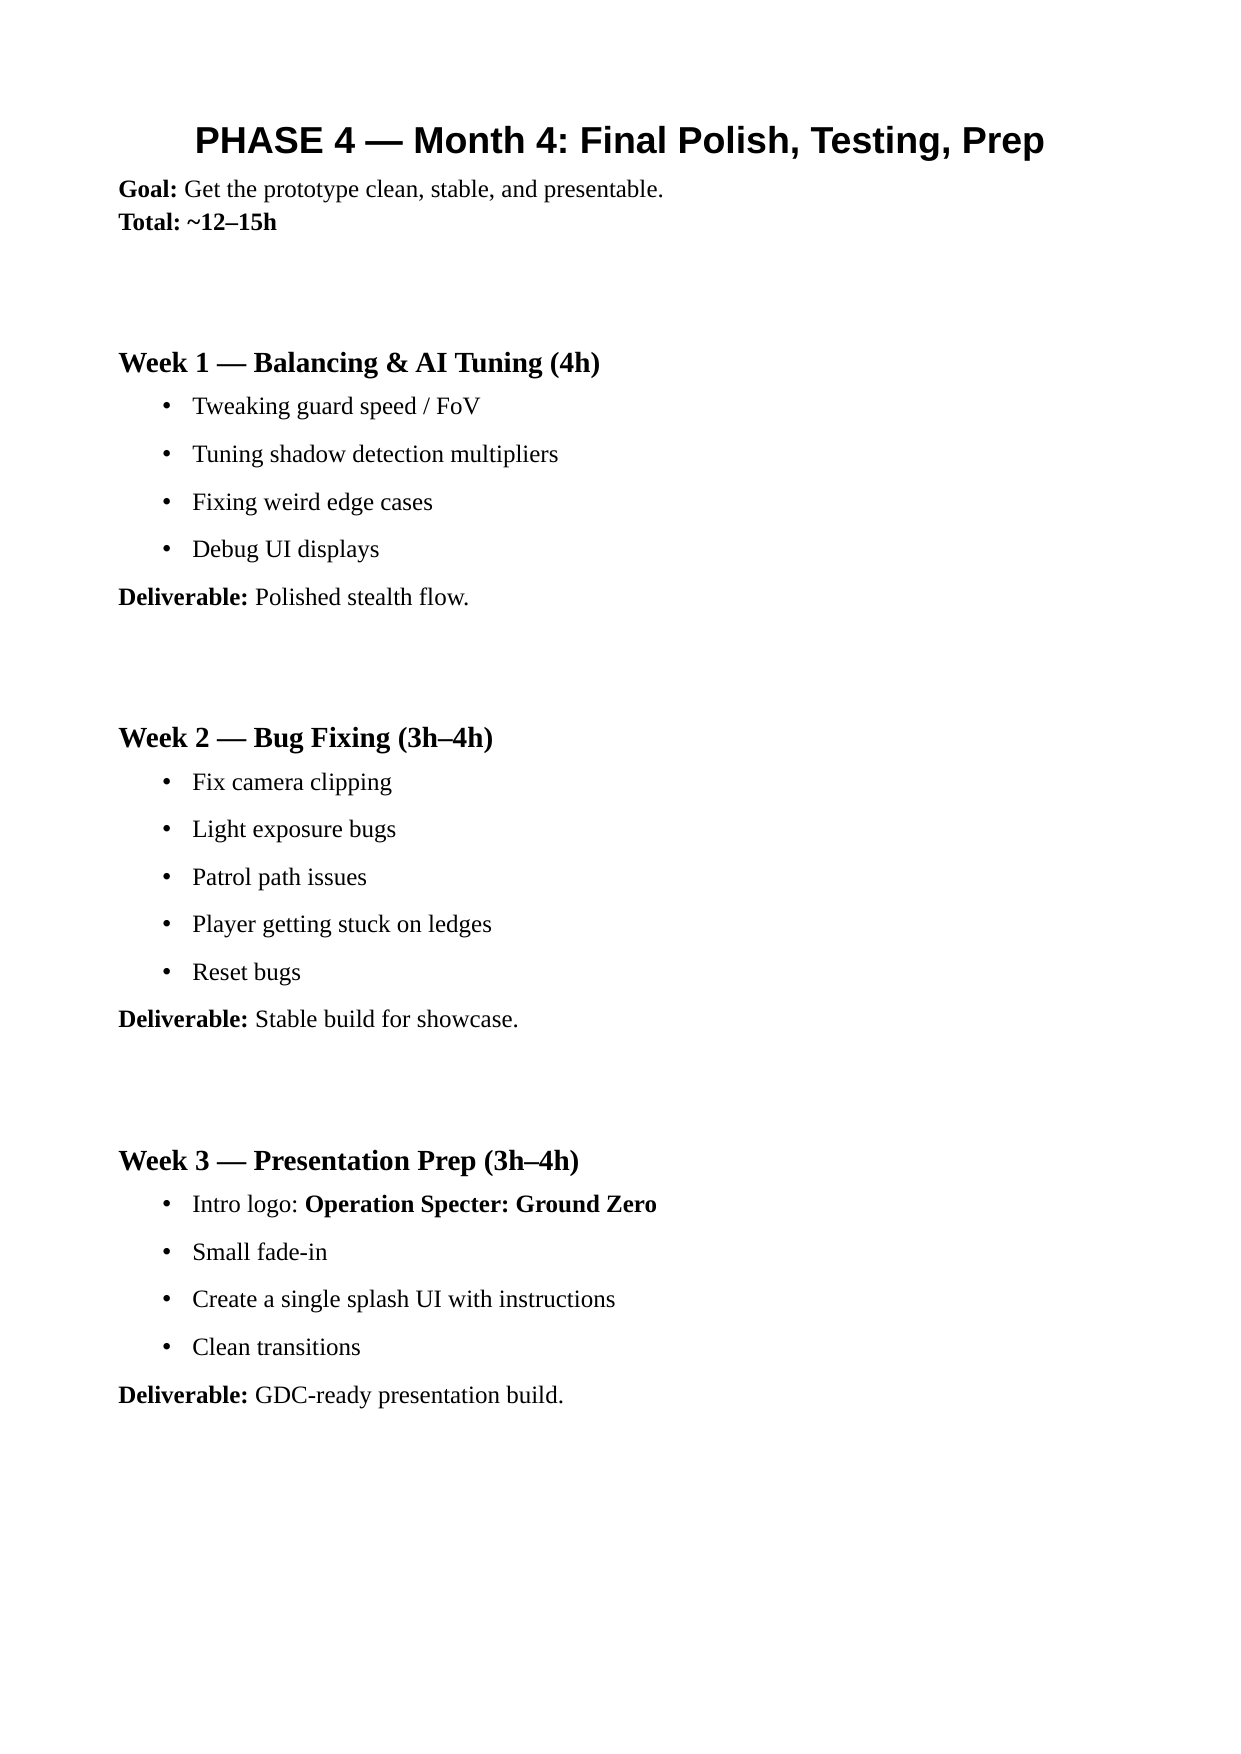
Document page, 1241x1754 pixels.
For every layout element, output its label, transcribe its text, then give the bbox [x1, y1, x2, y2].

list Fixing weird edge cases [162, 487, 1122, 515]
list Fix camera clipping [162, 767, 1122, 795]
list Create a single splash UI with instructions [162, 1284, 1122, 1313]
list Patrol path issues [162, 862, 1122, 891]
subtitle Week 2 — Bug Fixing (3h–4h) [118, 721, 1122, 754]
list Small fade-in [162, 1237, 1122, 1266]
list Intro logo: Operation Specter: Ground Zero [162, 1189, 1122, 1218]
text Deliverable: Stable build for showcase. [118, 1004, 1122, 1033]
text Deliverable: Polished stealth flow. [118, 582, 1122, 611]
subtitle Week 1 — Balancing & AI Tuning (4h) [118, 345, 1122, 379]
list Reset bugs [162, 957, 1122, 986]
list Player getting stuck on ledges [162, 909, 1122, 938]
subtitle Week 3 — Presentation Prep (3h–4h) [118, 1143, 1122, 1177]
list Tuning shadow detection multipliers [162, 439, 1122, 468]
text Deliverable: GDC-ready presentation build. [118, 1380, 1122, 1408]
text Goal: Get the prototype clean, stable, and presentable. Total: ~12–15h [118, 174, 1122, 236]
list Clean transitions [162, 1332, 1122, 1361]
subtitle PHASE 4 — Month 4: Final Polish, Testing, Prep [118, 118, 1122, 161]
list Debug UI displays [162, 534, 1122, 563]
list Tweaking guard speed / FoV [162, 391, 1122, 420]
list Light exposure bugs [162, 814, 1122, 843]
